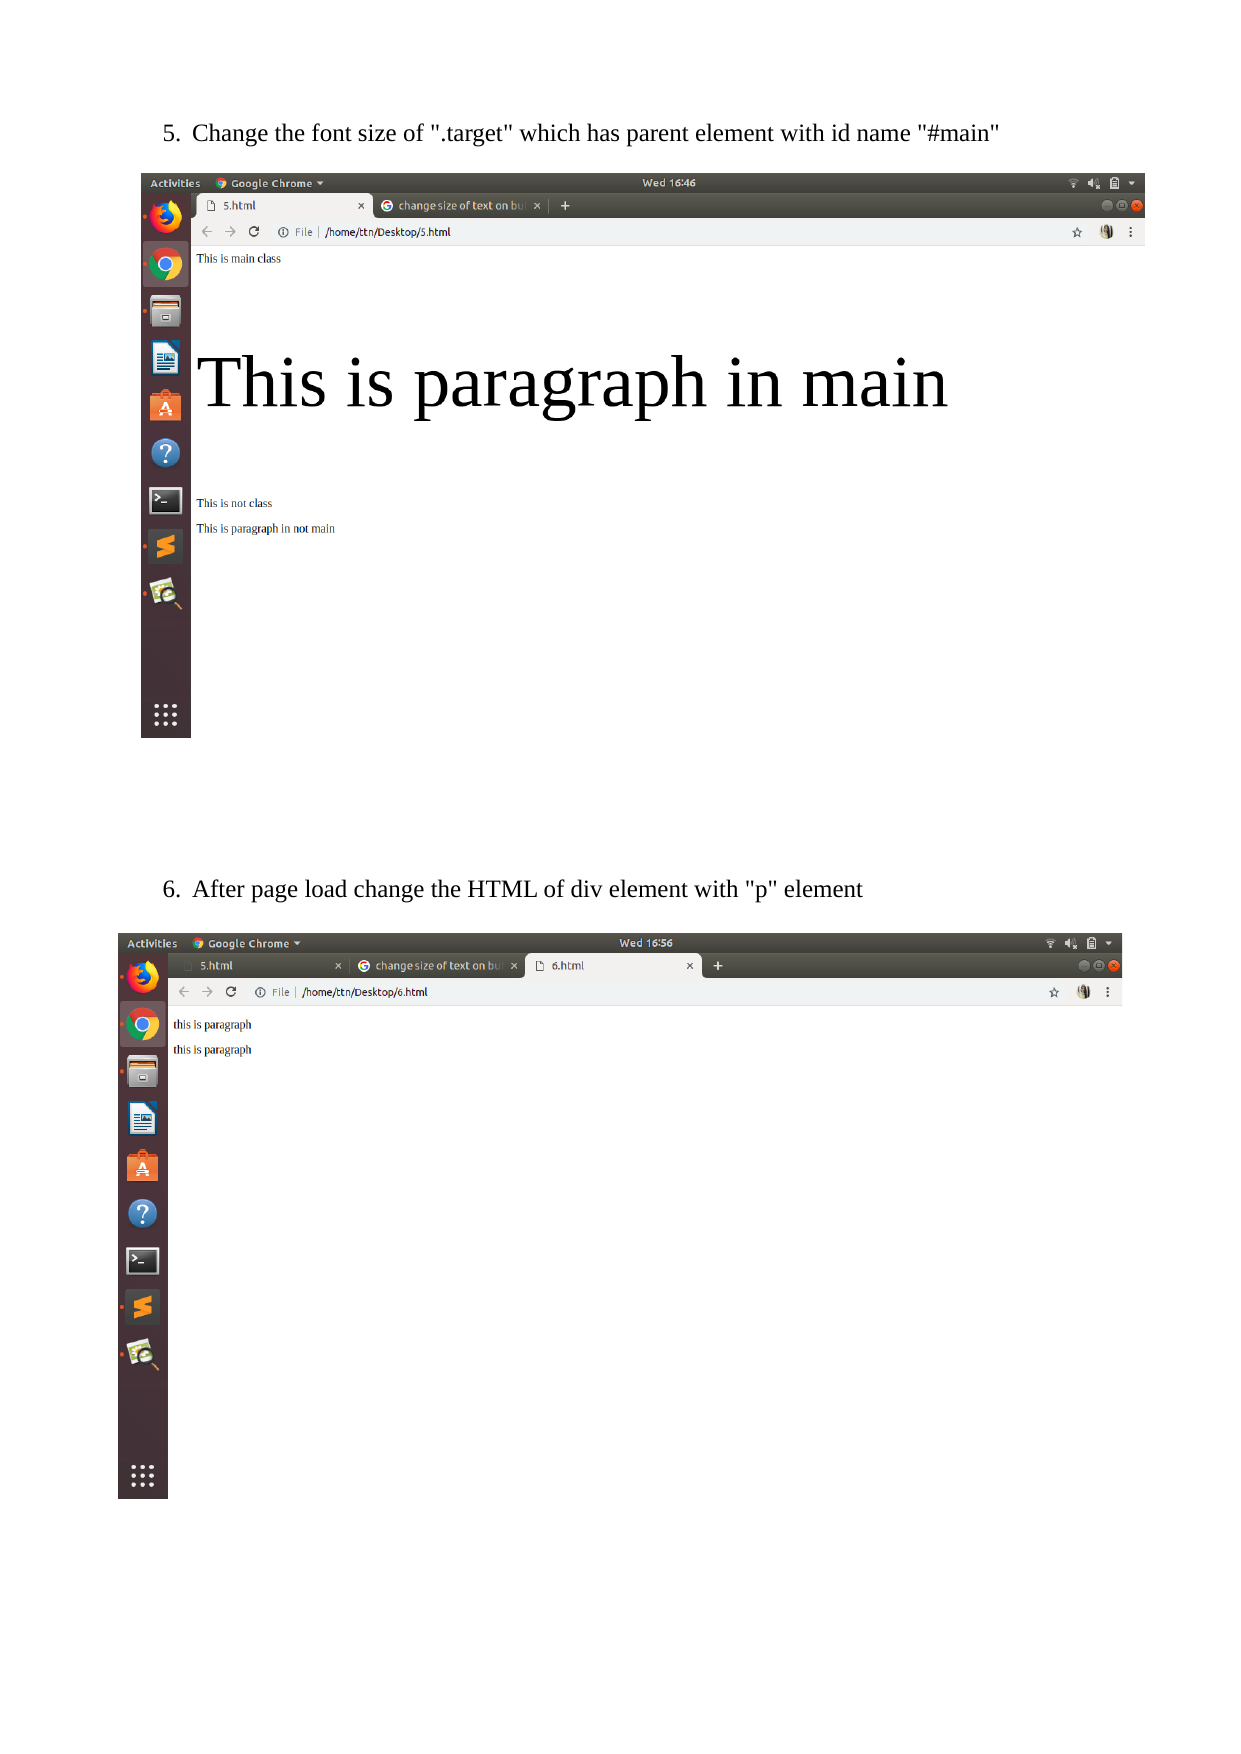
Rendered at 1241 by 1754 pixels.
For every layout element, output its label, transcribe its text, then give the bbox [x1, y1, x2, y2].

list After page load change the HTML of div element with "p" element [162, 874, 1122, 903]
list Change the font size of ".target" which has parent element with id name "#main" [162, 118, 1122, 147]
picture [141, 173, 1145, 738]
picture [118, 933, 1123, 1499]
